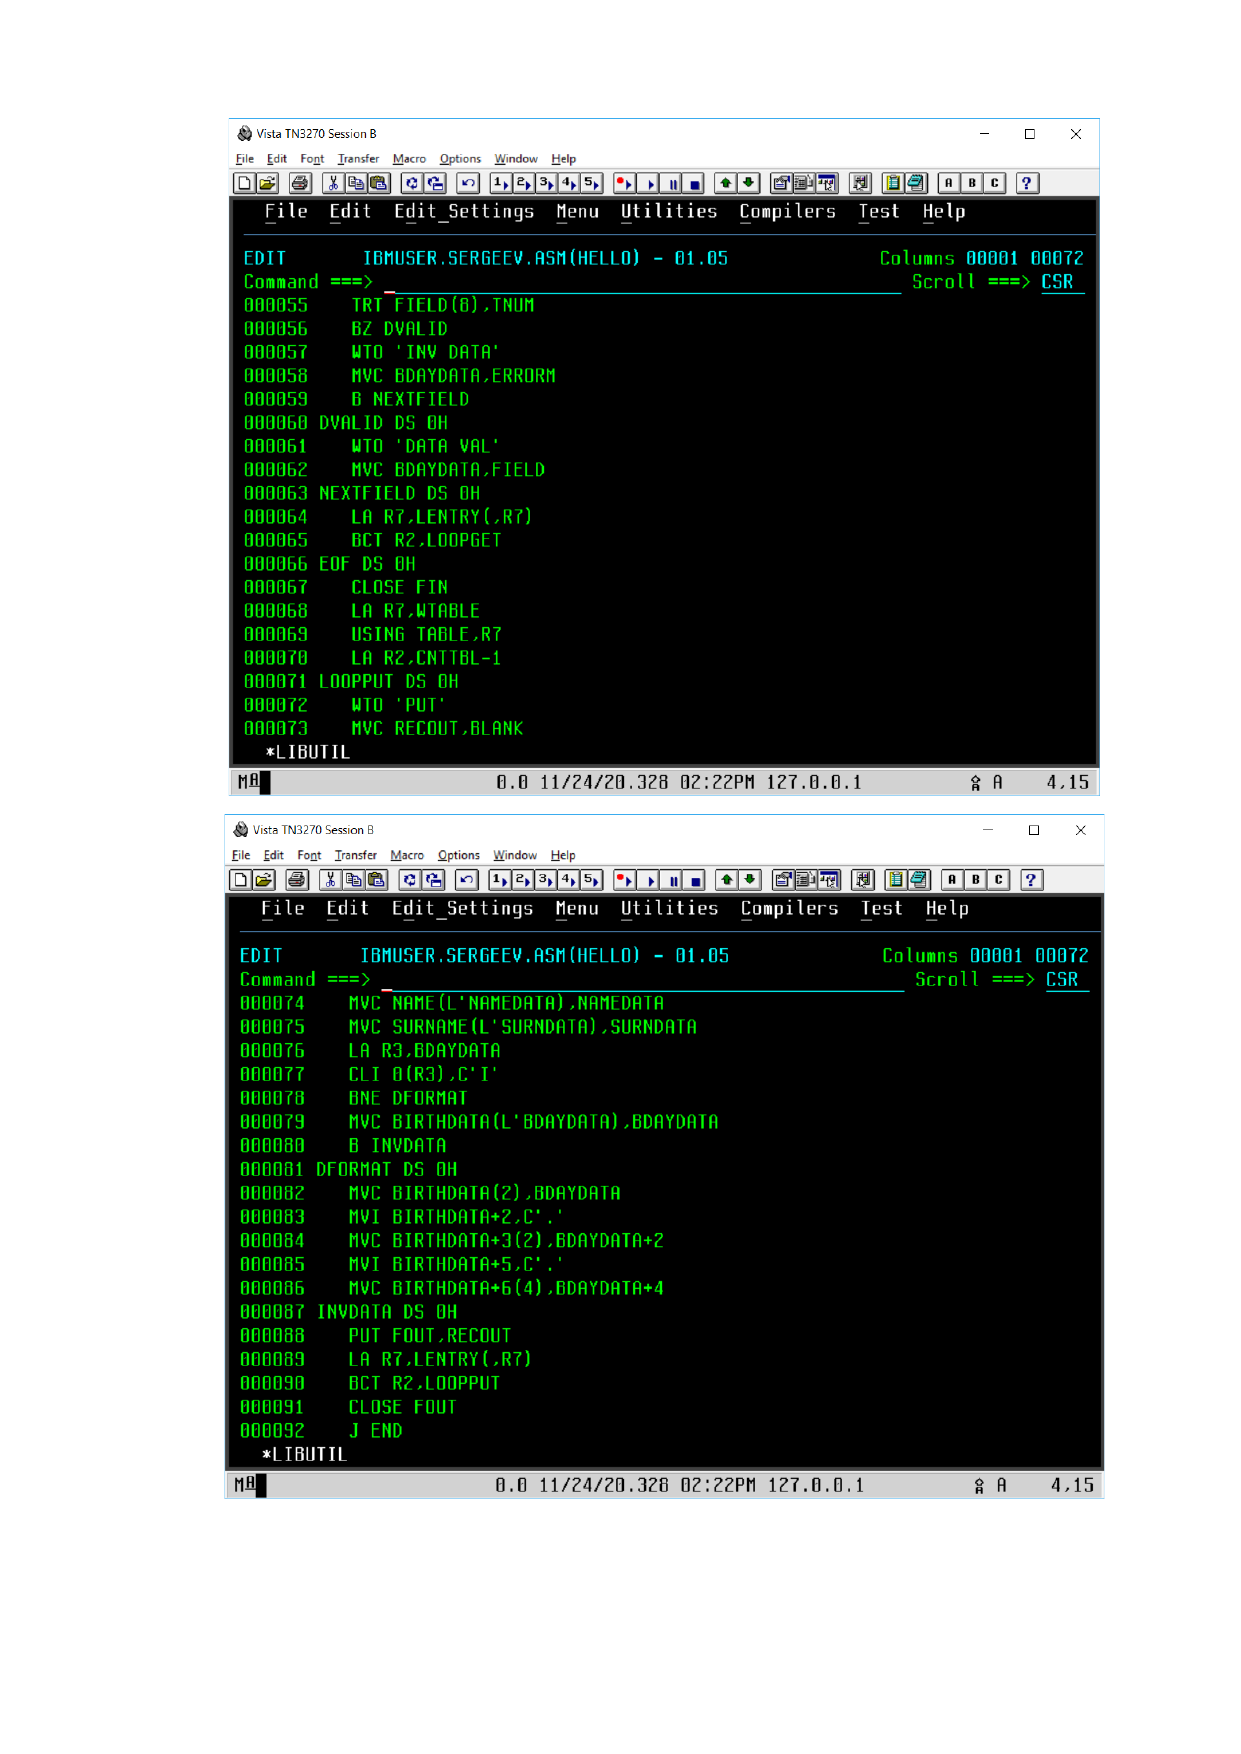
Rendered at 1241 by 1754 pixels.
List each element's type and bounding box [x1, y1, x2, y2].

picture [228, 118, 1100, 796]
picture [224, 814, 1105, 1499]
